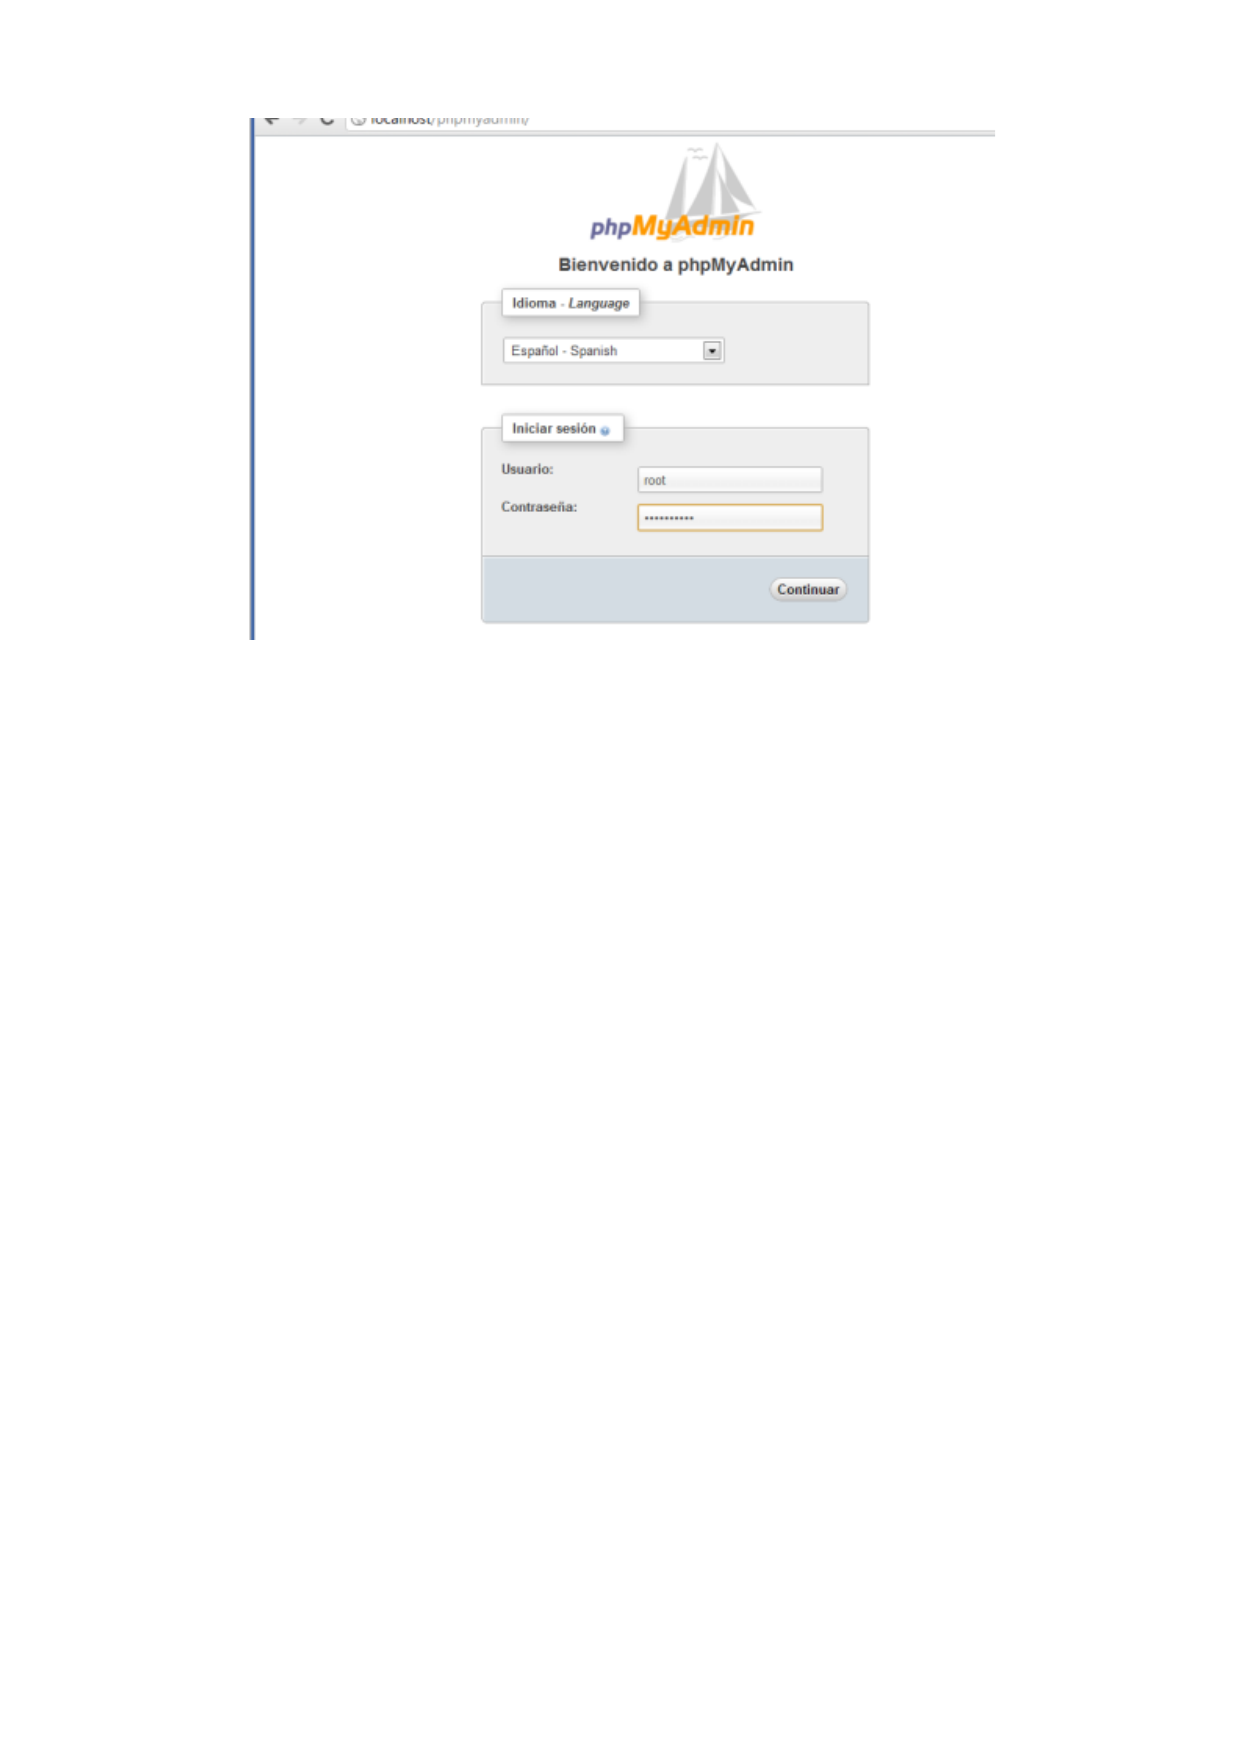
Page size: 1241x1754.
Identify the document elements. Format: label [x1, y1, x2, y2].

picture [245, 118, 995, 640]
